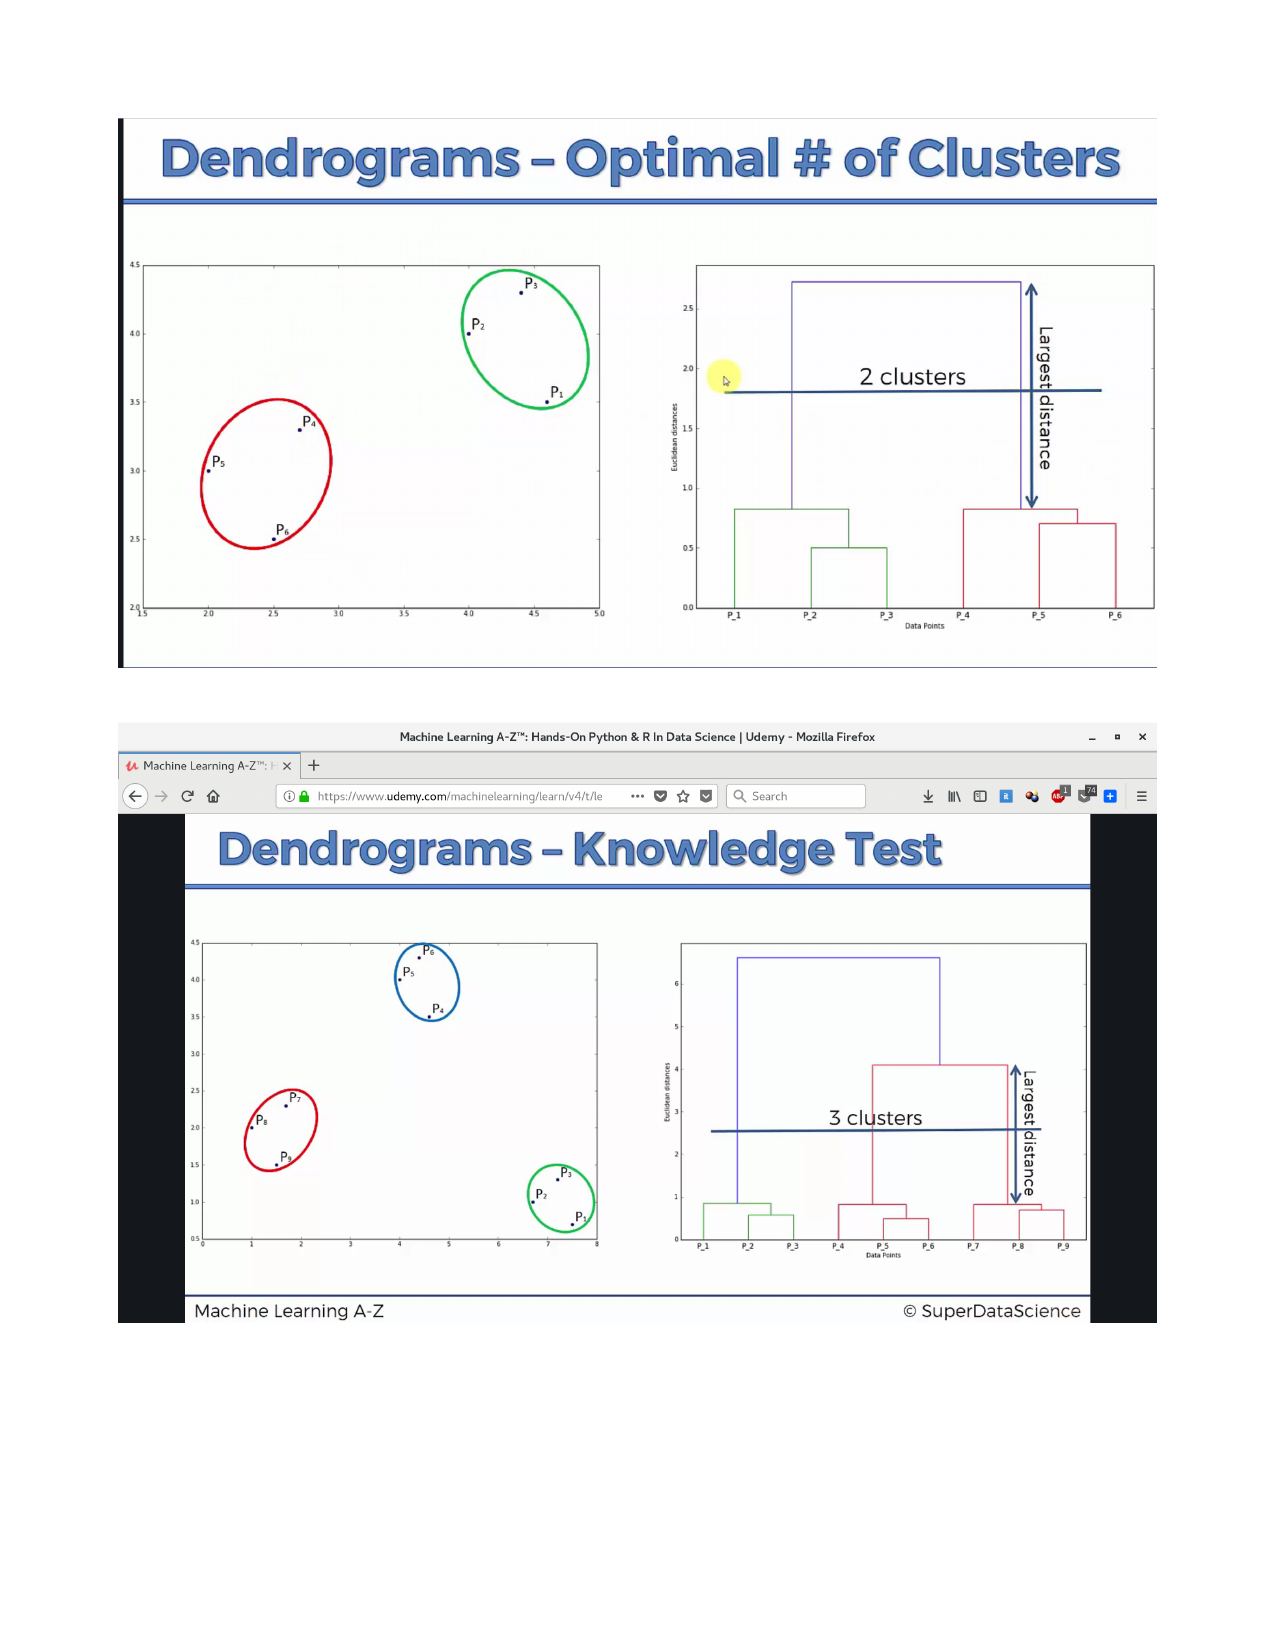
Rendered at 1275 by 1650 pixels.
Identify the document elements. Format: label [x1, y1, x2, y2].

picture [118, 118, 1157, 668]
picture [118, 722, 1157, 1323]
